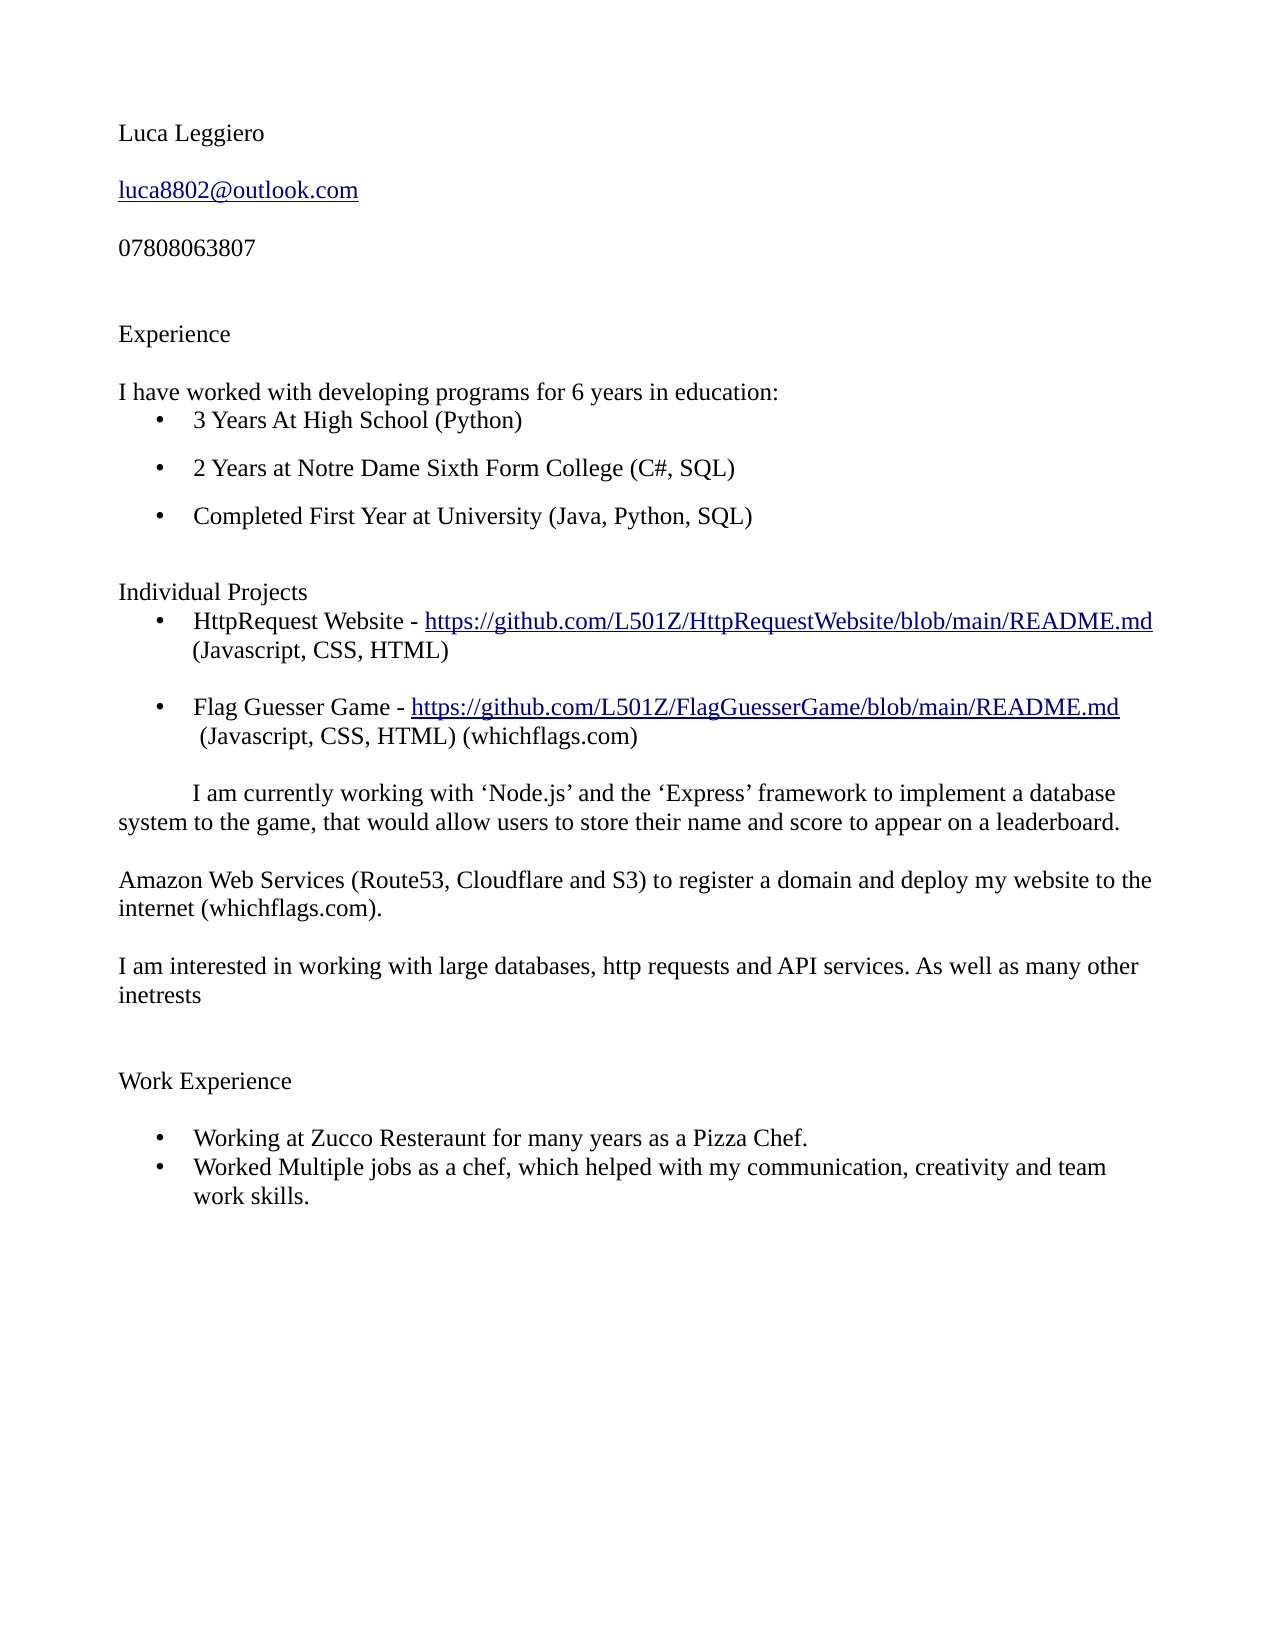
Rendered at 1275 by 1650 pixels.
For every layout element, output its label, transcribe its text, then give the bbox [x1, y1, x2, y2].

text Work Experience [118, 1066, 1157, 1095]
list Working at Zucco Resteraunt for many years as a Pizza Chef. [156, 1123, 1157, 1152]
text I am interested in working with large databases, http requests and API services. As well as many other inetrests [118, 951, 1157, 1008]
list 2 Years at Notre Dame Sixth Form College (C#, SQL) [156, 453, 1157, 482]
text 07808063807 [118, 233, 1157, 262]
text Luca Leggiero [118, 118, 1157, 147]
list (Javascript, CSS, HTML) (whichflags.com) [156, 721, 1157, 750]
text luca8802@outlook.com [118, 176, 1157, 204]
text Experience [118, 319, 1157, 348]
list Completed First Year at University (Java, Python, SQL) [156, 501, 1157, 529]
text Individual Projects [118, 577, 1157, 606]
text (Javascript, CSS, HTML) [118, 635, 1157, 663]
list Flag Guesser Game - https://github.com/L501Z/FlagGuesserGame/blob/main/README.md [156, 692, 1157, 721]
list Worked Multiple jobs as a chef, which helped with my communication, creativity and team work skills. [156, 1152, 1157, 1210]
list 3 Years At High School (Python) [156, 406, 1157, 434]
text Amazon Web Services (Route53, Cloudflare and S3) to register a domain and deploy my website to the internet (whichflags.com). [118, 865, 1157, 922]
list HttpRequest Website - https://github.com/L501Z/HttpRequestWebsite/blob/main/README.md [156, 606, 1157, 635]
text I am currently working with ‘Node.js’ and the ‘Express’ framework to implement a database system to the game, that would allow users to store their name and score to appear on a leaderboard. [118, 778, 1157, 836]
text I have worked with developing programs for 6 years in education: [118, 377, 1157, 406]
